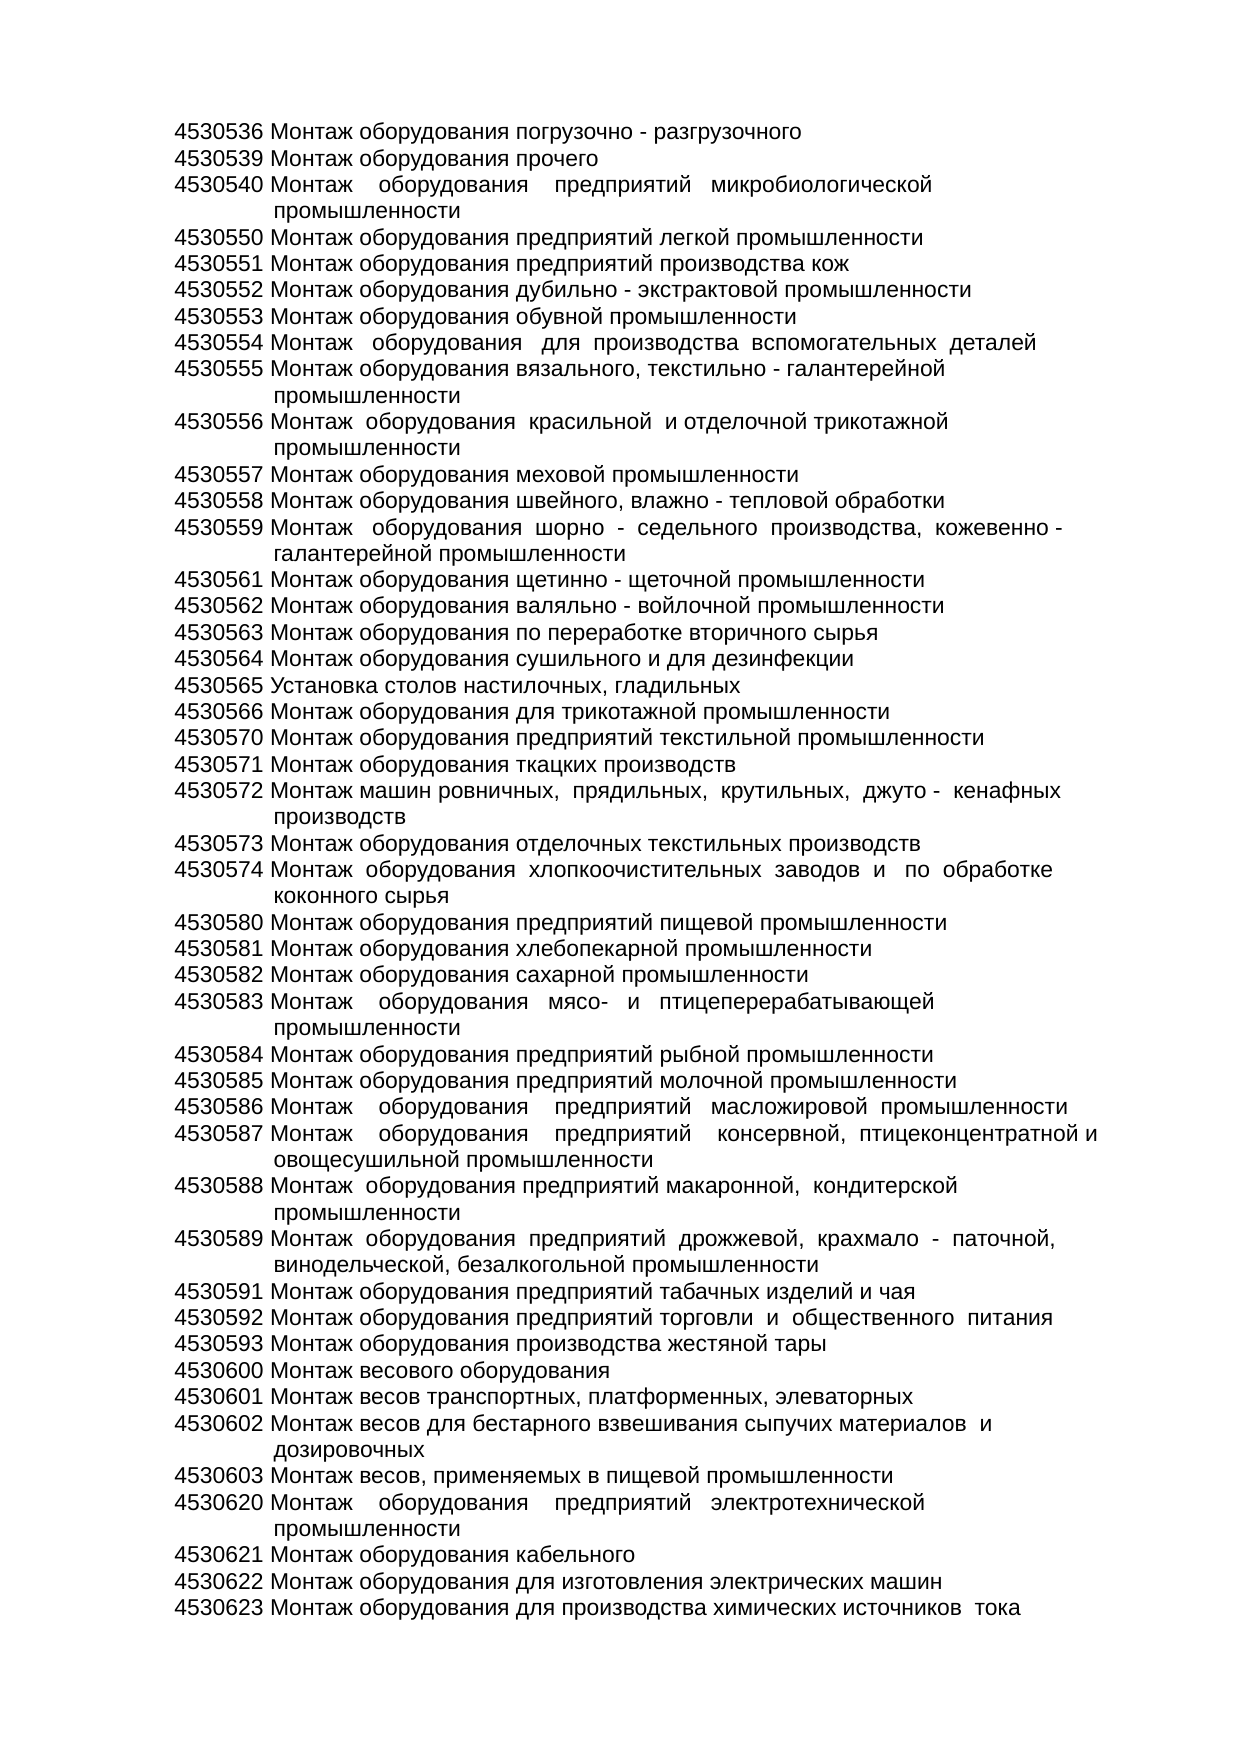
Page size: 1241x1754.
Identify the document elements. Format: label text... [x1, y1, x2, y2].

text 4530586 Монтаж оборудования предприятий масложировой промышленности [174, 1093, 1122, 1119]
text 4530555 Монтаж оборудования вязального, текстильно - галантерейной промышленности [174, 355, 1122, 408]
text 4530540 Монтаж оборудования предприятий микробиологической промышленности [174, 171, 1122, 223]
text 4530572 Монтаж машин ровничных, прядильных, крутильных, джуто - кенафных производств [174, 777, 1122, 830]
text 4530571 Монтаж оборудования ткацких производств [174, 751, 1122, 777]
text 4530587 Монтаж оборудования предприятий консервной, птицеконцентратной и овощесушильной промышленности [174, 1119, 1122, 1172]
text 4530566 Монтаж оборудования для трикотажной промышленности [174, 698, 1122, 724]
text 4530581 Монтаж оборудования хлебопекарной промышленности [174, 935, 1122, 961]
text 4530562 Монтаж оборудования валяльно - войлочной промышленности [174, 592, 1122, 619]
text 4530561 Монтаж оборудования щетинно - щеточной промышленности [174, 566, 1122, 592]
text 4530553 Монтаж оборудования обувной промышленности [174, 303, 1122, 329]
text 4530554 Монтаж оборудования для производства вспомогательных деталей [174, 329, 1122, 355]
text 4530570 Монтаж оборудования предприятий текстильной промышленности [174, 724, 1122, 751]
text 4530580 Монтаж оборудования предприятий пищевой промышленности [174, 909, 1122, 935]
text 4530622 Монтаж оборудования для изготовления электрических машин [174, 1568, 1122, 1594]
text 4530558 Монтаж оборудования швейного, влажно - тепловой обработки [174, 487, 1122, 513]
text 4530584 Монтаж оборудования предприятий рыбной промышленности [174, 1041, 1122, 1067]
text 4530589 Монтаж оборудования предприятий дрожжевой, крахмало - паточной, винодельческой, безалкогольной промышленности [174, 1225, 1122, 1278]
text 4530551 Монтаж оборудования предприятий производства кож [174, 250, 1122, 276]
text 4530620 Монтаж оборудования предприятий электротехнической промышленности [174, 1488, 1122, 1541]
text 4530592 Монтаж оборудования предприятий торговли и общественного питания [174, 1304, 1122, 1330]
text 4530601 Монтаж весов транспортных, платформенных, элеваторных [174, 1383, 1122, 1409]
text 4530550 Монтаж оборудования предприятий легкой промышленности [174, 223, 1122, 250]
text 4530585 Монтаж оборудования предприятий молочной промышленности [174, 1067, 1122, 1093]
text 4530600 Монтаж весового оборудования [174, 1357, 1122, 1383]
text 4530539 Монтаж оборудования прочего [174, 144, 1122, 171]
text 4530536 Монтаж оборудования погрузочно - разгрузочного [174, 118, 1122, 144]
text 4530582 Монтаж оборудования сахарной промышленности [174, 961, 1122, 988]
text 4530552 Монтаж оборудования дубильно - экстрактовой промышленности [174, 276, 1122, 303]
text 4530557 Монтаж оборудования меховой промышленности [174, 461, 1122, 487]
text 4530565 Установка столов настилочных, гладильных [174, 672, 1122, 698]
text 4530623 Монтаж оборудования для производства химических источников тока [174, 1594, 1122, 1620]
text 4530603 Монтаж весов, применяемых в пищевой промышленности [174, 1462, 1122, 1488]
text 4530574 Монтаж оборудования хлопкоочистительных заводов и по обработке коконного сырья [174, 856, 1122, 909]
text 4530559 Монтаж оборудования шорно - седельного производства, кожевенно - галантерейной промышленности [174, 513, 1122, 566]
text 4530621 Монтаж оборудования кабельного [174, 1541, 1122, 1568]
text 4530556 Монтаж оборудования красильной и отделочной трикотажной промышленности [174, 408, 1122, 461]
text 4530588 Монтаж оборудования предприятий макаронной, кондитерской промышленности [174, 1172, 1122, 1225]
text 4530573 Монтаж оборудования отделочных текстильных производств [174, 830, 1122, 856]
text 4530593 Монтаж оборудования производства жестяной тары [174, 1330, 1122, 1357]
text 4530591 Монтаж оборудования предприятий табачных изделий и чая [174, 1278, 1122, 1304]
text 4530564 Монтаж оборудования сушильного и для дезинфекции [174, 645, 1122, 672]
text 4530602 Монтаж весов для бестарного взвешивания сыпучих материалов и дозировочных [174, 1409, 1122, 1462]
text 4530563 Монтаж оборудования по переработке вторичного сырья [174, 619, 1122, 645]
text 4530583 Монтаж оборудования мясо- и птицеперерабатывающей промышленности [174, 988, 1122, 1041]
